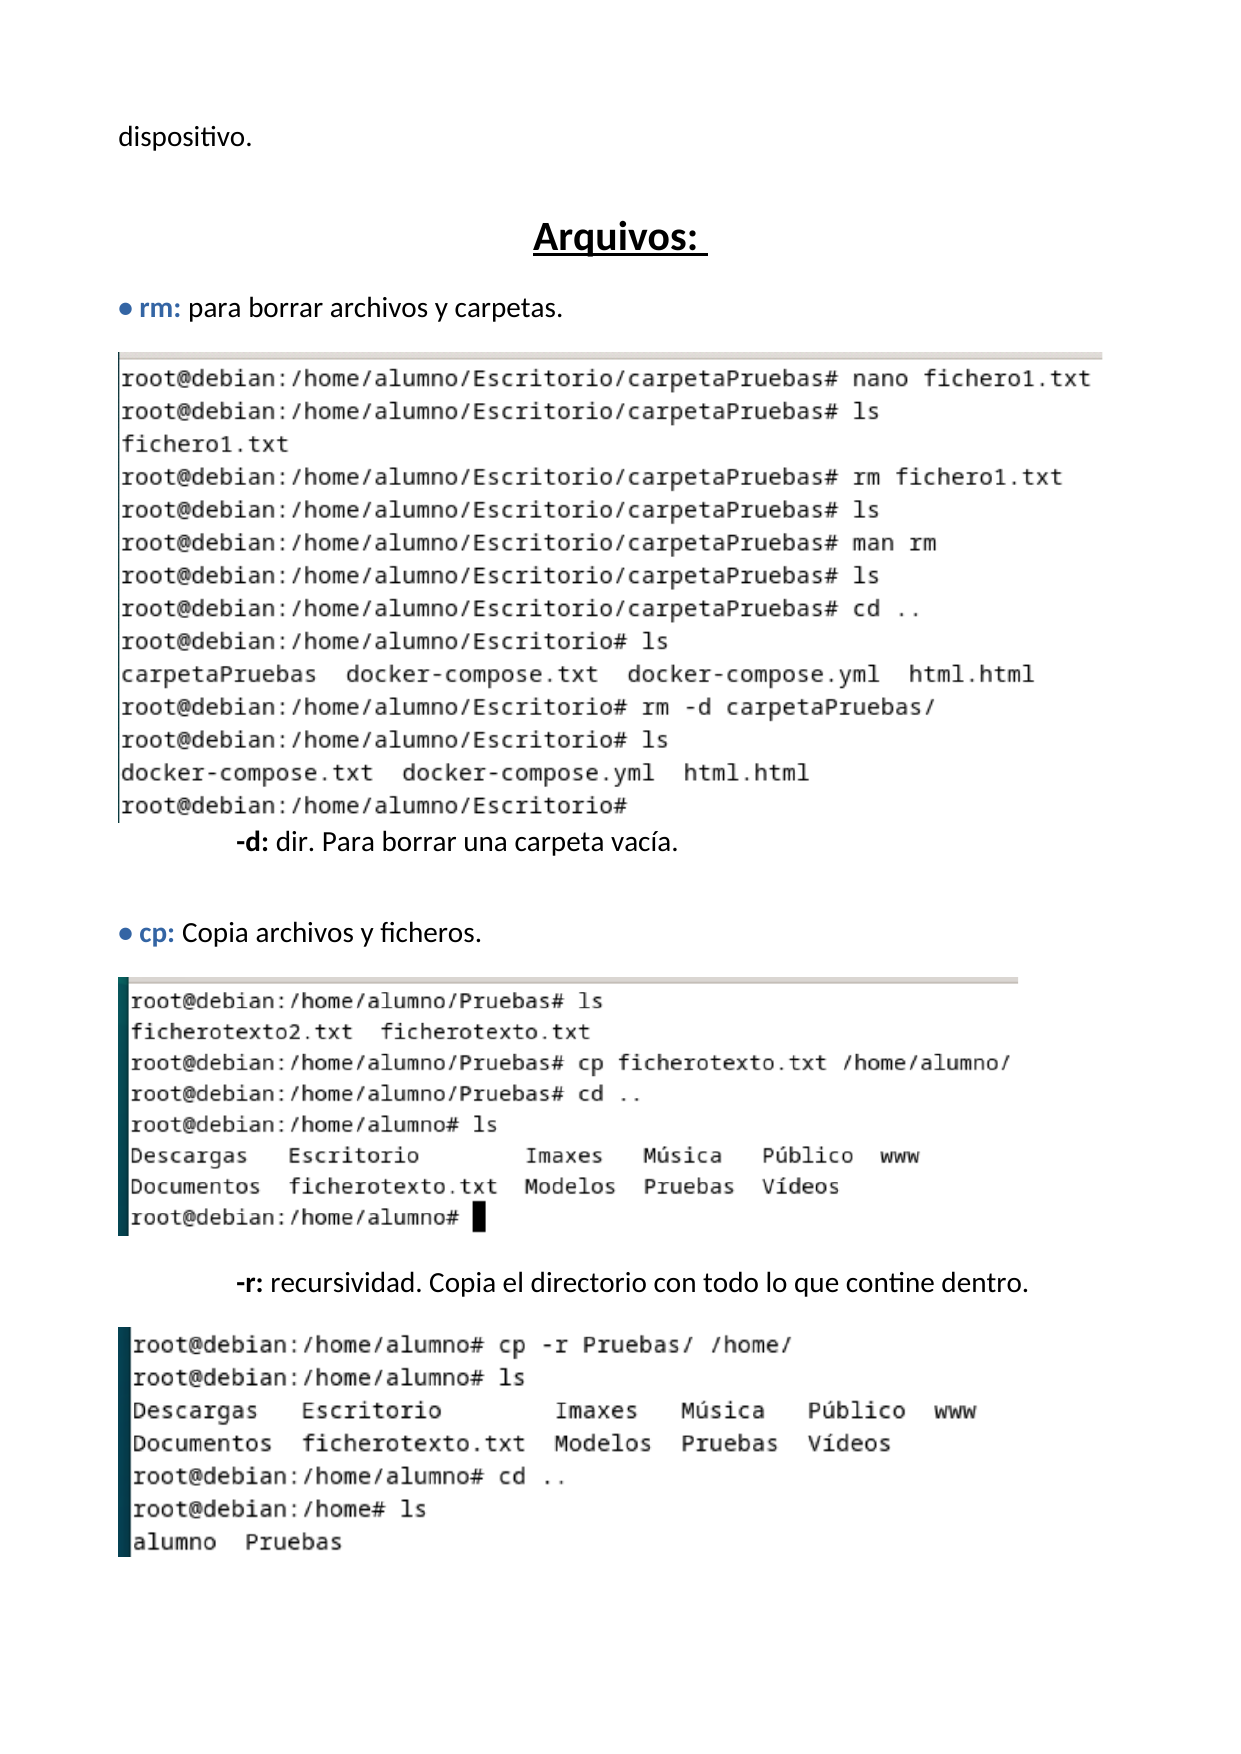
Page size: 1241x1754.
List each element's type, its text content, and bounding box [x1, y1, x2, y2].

text • rm: para borrar archivos y carpetas. [118, 289, 1122, 324]
text -r: recursividad. Copia el directorio con todo lo que contine dentro. [118, 1264, 1122, 1299]
text • cp: Copia archivos y ficheros. [118, 914, 1122, 950]
text Arquivos: [118, 210, 1122, 261]
text -d: dir. Para borrar una carpeta vacía. [118, 823, 1122, 858]
text dispositivo. [118, 118, 1122, 154]
